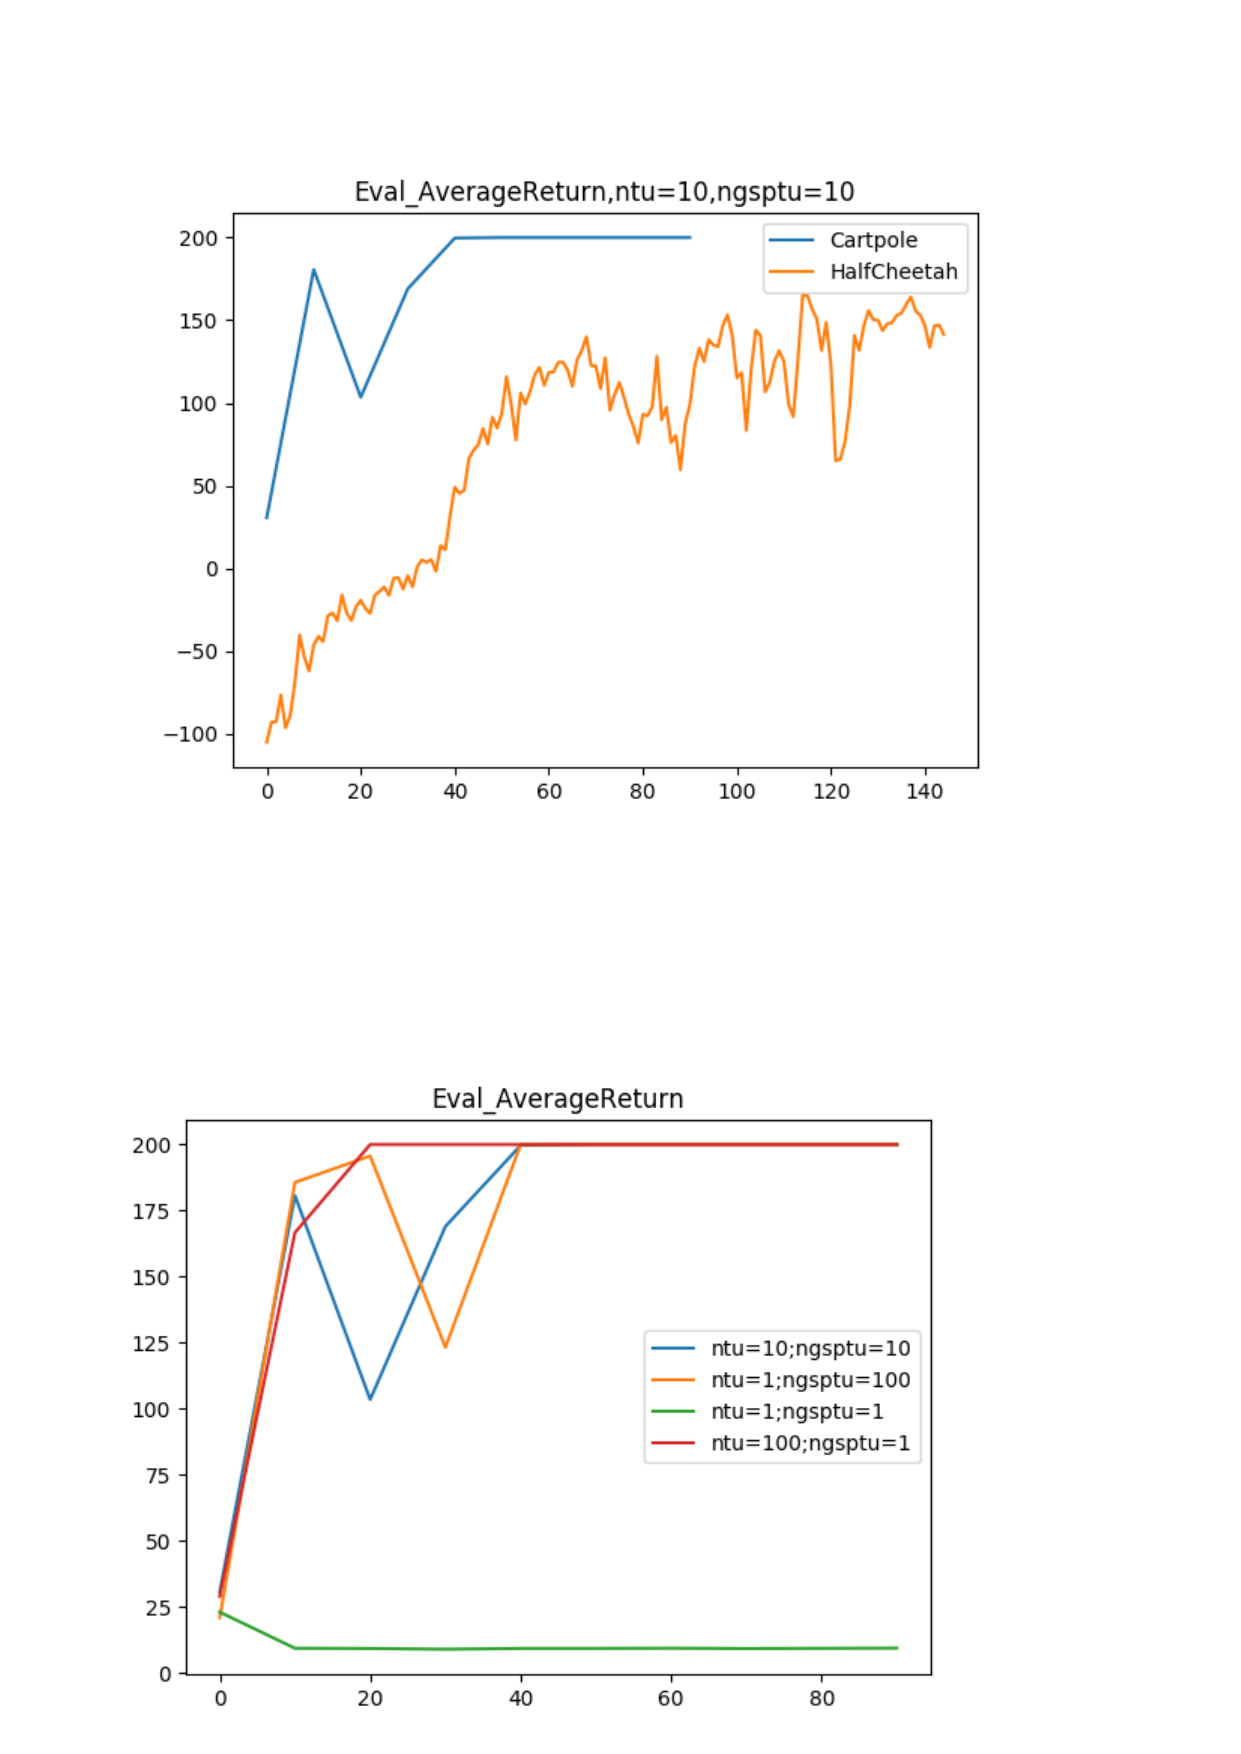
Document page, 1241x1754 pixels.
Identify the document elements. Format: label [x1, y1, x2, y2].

picture [113, 126, 1074, 847]
picture [66, 1033, 1027, 1754]
